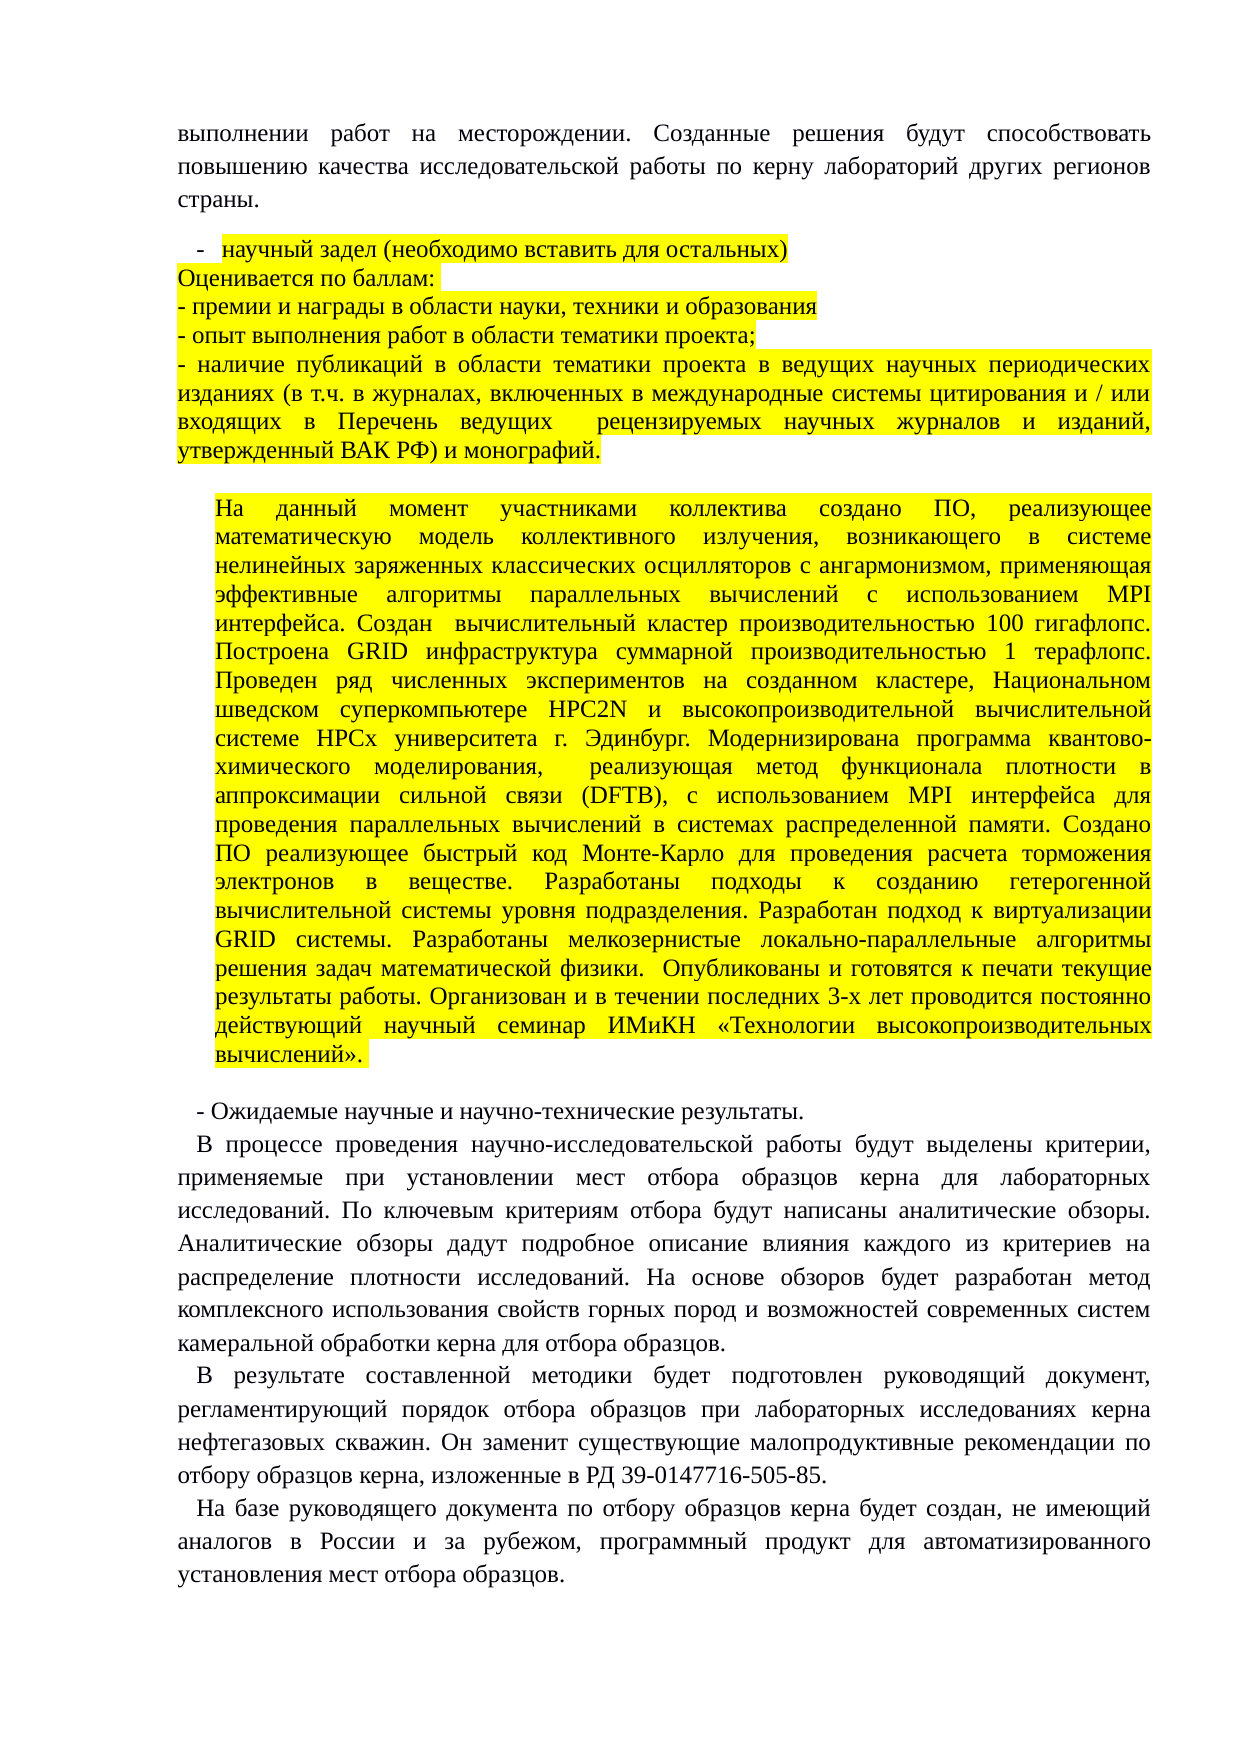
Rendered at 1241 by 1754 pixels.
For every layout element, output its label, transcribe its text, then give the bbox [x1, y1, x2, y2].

text - премии и награды в области науки, техники и образования [177, 291, 1152, 320]
text - опыт выполнения работ в области тематики проекта; [177, 320, 1152, 349]
text На данный момент участниками коллектива создано ПО, реализующее математическую модель коллективного излучения, возникающего в системе нелинейных заряженных классических осцилляторов с ангармонизмом, применяющая эффективные алгоритмы параллельных вычислений с использованием MPI интерфейса. Создан вычислительный кластер производительностью 100 гигафлопс. Построена GRID инфраструктура суммарной производительностью 1 терафлопс. Проведен ряд численных экспериментов на созданном кластере, Национальном шведском суперкомпьютере HPC2N и высокопроизводительной вычислительной системе HPCx университета г. Эдинбург. Модернизирована программа квантово-химического моделирования, реализующая метод функционала плотности в аппроксимации сильной связи (DFTB), с использованием MPI интерфейса для проведения параллельных вычислений в системах распределенной памяти. Создано ПО реализующее быстрый код Монте-Карло для проведения расчета торможения электронов в веществе. Разработаны подходы к созданию гетерогенной вычислительной системы уровня подразделения. Разработан подход к виртуализации GRID системы. Разработаны мелкозернистые локально-параллельные алгоритмы решения задач математической физики. Опубликованы и готовятся к печати текущие результаты работы. Организован и в течении последних 3-х лет проводится постоянно действующий научный семинар ИМиКН «Технологии высокопроизводительных вычислений». [215, 493, 1152, 1068]
text На базе руководящего документа по отбору образцов керна будет создан, не имеющий аналогов в России и за рубежом, программный продукт для автоматизированного установления мест отбора образцов. [177, 1493, 1152, 1587]
list научный задел (необходимо вставить для остальных) [177, 234, 1152, 263]
text В результате составленной методики будет подготовлен руководящий документ, регламентирующий порядок отбора образцов при лабораторных исследованиях керна нефтегазовых скважин. Он заменит существующие малопродуктивные рекомендации по отбору образцов керна, изложенные в РД 39-0147716-505-85. [177, 1361, 1152, 1488]
text Оценивается по баллам: [177, 263, 1152, 291]
text выполнении работ на месторождении. Созданные решения будут способствовать повышению качества исследовательской работы по керну лабораторий других регионов страны. [177, 118, 1152, 213]
text В процессе проведения научно-исследовательской работы будут выделены критерии, применяемые при установлении мест отбора образцов керна для лабораторных исследований. По ключевым критериям отбора будут написаны аналитические обзоры. Аналитические обзоры дадут подробное описание влияния каждого из критериев на распределение плотности исследований. На основе обзоров будет разработан метод комплексного использования свойств горных пород и возможностей современных систем камеральной обработки керна для отбора образцов. [177, 1129, 1152, 1356]
text - Ожидаемые научные и научно-технические результаты. [177, 1096, 1152, 1125]
text - наличие публикаций в области тематики проекта в ведущих научных периодических изданиях (в т.ч. в журналах, включенных в международные системы цитирования и / или входящих в Перечень ведущих рецензируемых научных журналов и изданий, утвержденный ВАК РФ) и монографий. [177, 349, 1152, 464]
